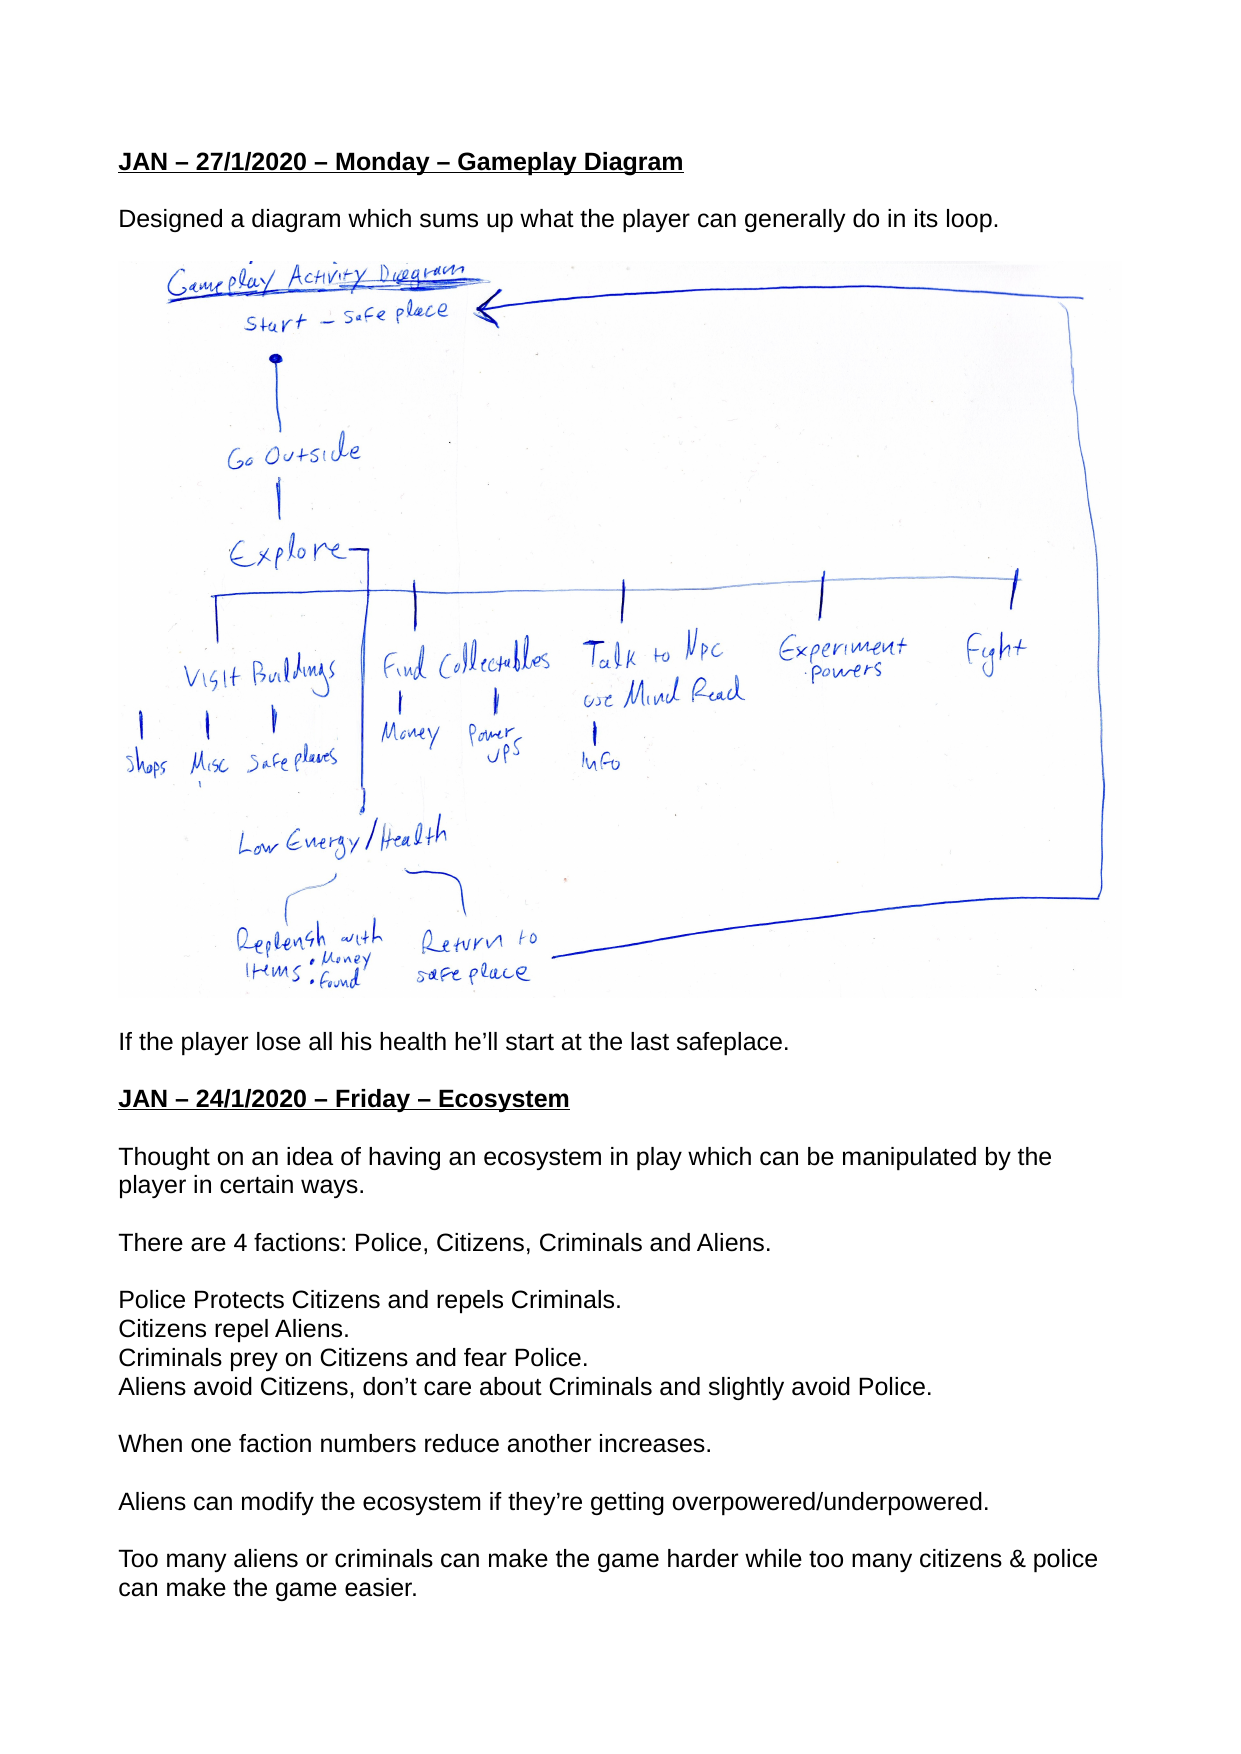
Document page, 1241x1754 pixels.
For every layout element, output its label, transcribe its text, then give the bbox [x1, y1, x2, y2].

text When one faction numbers reduce another increases. [118, 1429, 1122, 1458]
text JAN – 24/1/2020 – Friday – Ecosystem [118, 1084, 1122, 1113]
text Criminals prey on Citizens and fear Police. [118, 1343, 1122, 1372]
text Designed a diagram which sums up what the player can generally do in its loop. [118, 204, 1122, 233]
text Police Protects Citizens and repels Criminals. [118, 1285, 1122, 1314]
text If the player lose all his health he’ll start at the last safeplace. [118, 1027, 1122, 1055]
text There are 4 factions: Police, Citizens, Criminals and Aliens. [118, 1228, 1122, 1257]
text Citizens repel Aliens. [118, 1314, 1122, 1343]
text JAN – 27/1/2020 – Monday – Gameplay Diagram [118, 147, 1122, 176]
text Thought on an idea of having an ecosystem in play which can be manipulated by the player in certain ways. [118, 1142, 1122, 1199]
picture [118, 261, 1123, 998]
text Too many aliens or criminals can make the game harder while too many citizens & police can make the game easier. [118, 1544, 1122, 1602]
text Aliens avoid Citizens, don’t care about Criminals and slightly avoid Police. [118, 1372, 1122, 1400]
text Aliens can modify the ecosystem if they’re getting overpowered/underpowered. [118, 1487, 1122, 1515]
